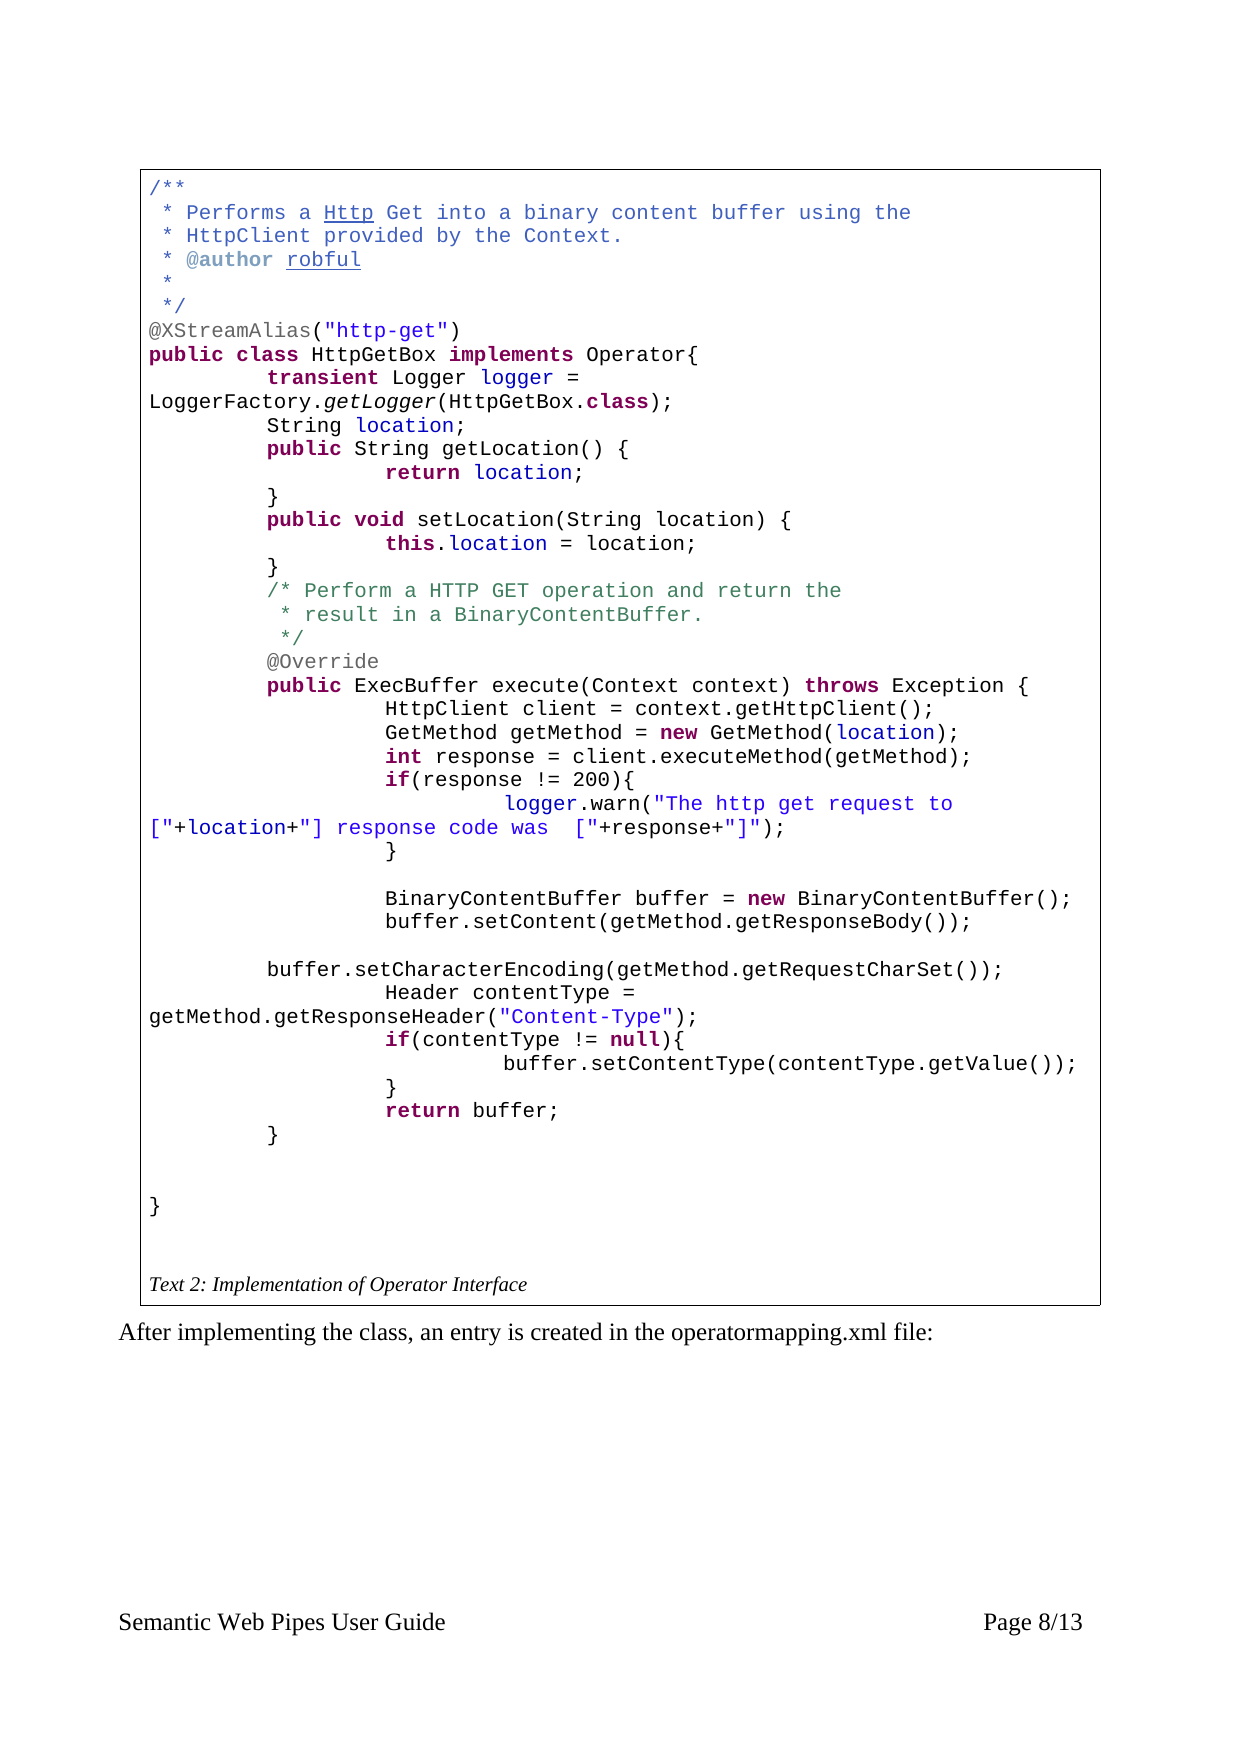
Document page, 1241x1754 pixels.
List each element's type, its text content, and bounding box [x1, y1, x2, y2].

text } [148, 557, 1091, 580]
text if(contentType != null){ [148, 1029, 1091, 1053]
text logger.warn("The http get request to ["+location+"] response code was ["+response+"]"); [148, 793, 1091, 840]
text * @author robful [148, 249, 1091, 273]
text buffer.setContentType(contentType.getValue()); [148, 1053, 1091, 1077]
text } [148, 1124, 1091, 1148]
text } [148, 1077, 1091, 1100]
text BinaryContentBuffer buffer = new BinaryContentBuffer(); [148, 888, 1091, 911]
text GetMethod getMethod = new GetMethod(location); [148, 722, 1091, 746]
text buffer.setContent(getMethod.getResponseBody()); [148, 911, 1091, 935]
text After implementing the class, an entry is created in the operatormapping.xml file: [118, 159, 1122, 1346]
text @XStreamAlias("http-get") [148, 320, 1091, 344]
text buffer.setCharacterEncoding(getMethod.getRequestCharSet()); [148, 935, 1091, 982]
text /** [148, 178, 1091, 202]
text * HttpClient provided by the Context. [148, 226, 1091, 249]
text * [148, 273, 1091, 296]
text * Performs a Http Get into a binary content buffer using the [148, 202, 1091, 226]
text return location; [148, 462, 1091, 486]
text HttpClient client = context.getHttpClient(); [148, 698, 1091, 722]
text public void setLocation(String location) { [148, 509, 1091, 533]
text Text 2: Implementation of Operator Interface [148, 1272, 1091, 1296]
text */ [148, 296, 1091, 320]
text * result in a BinaryContentBuffer. [148, 604, 1091, 627]
text } [148, 1195, 1091, 1219]
text return buffer; [148, 1100, 1091, 1124]
text this.location = location; [148, 533, 1091, 557]
text public class HttpGetBox implements Operator{ [148, 344, 1091, 367]
text @Override [148, 651, 1091, 675]
text } [148, 840, 1091, 864]
text int response = client.executeMethod(getMethod); [148, 746, 1091, 769]
text String location; [148, 415, 1091, 438]
text transient Logger logger = LoggerFactory.getLogger(HttpGetBox.class); [148, 367, 1091, 415]
text public ExecBuffer execute(Context context) throws Exception { [148, 675, 1091, 698]
text } [148, 486, 1091, 509]
text /* Perform a HTTP GET operation and return the [148, 580, 1091, 604]
text Header contentType = getMethod.getResponseHeader("Content-Type"); [148, 982, 1091, 1029]
text */ [148, 627, 1091, 651]
text public String getLocation() { [148, 438, 1091, 462]
text if(response != 200){ [148, 769, 1091, 793]
